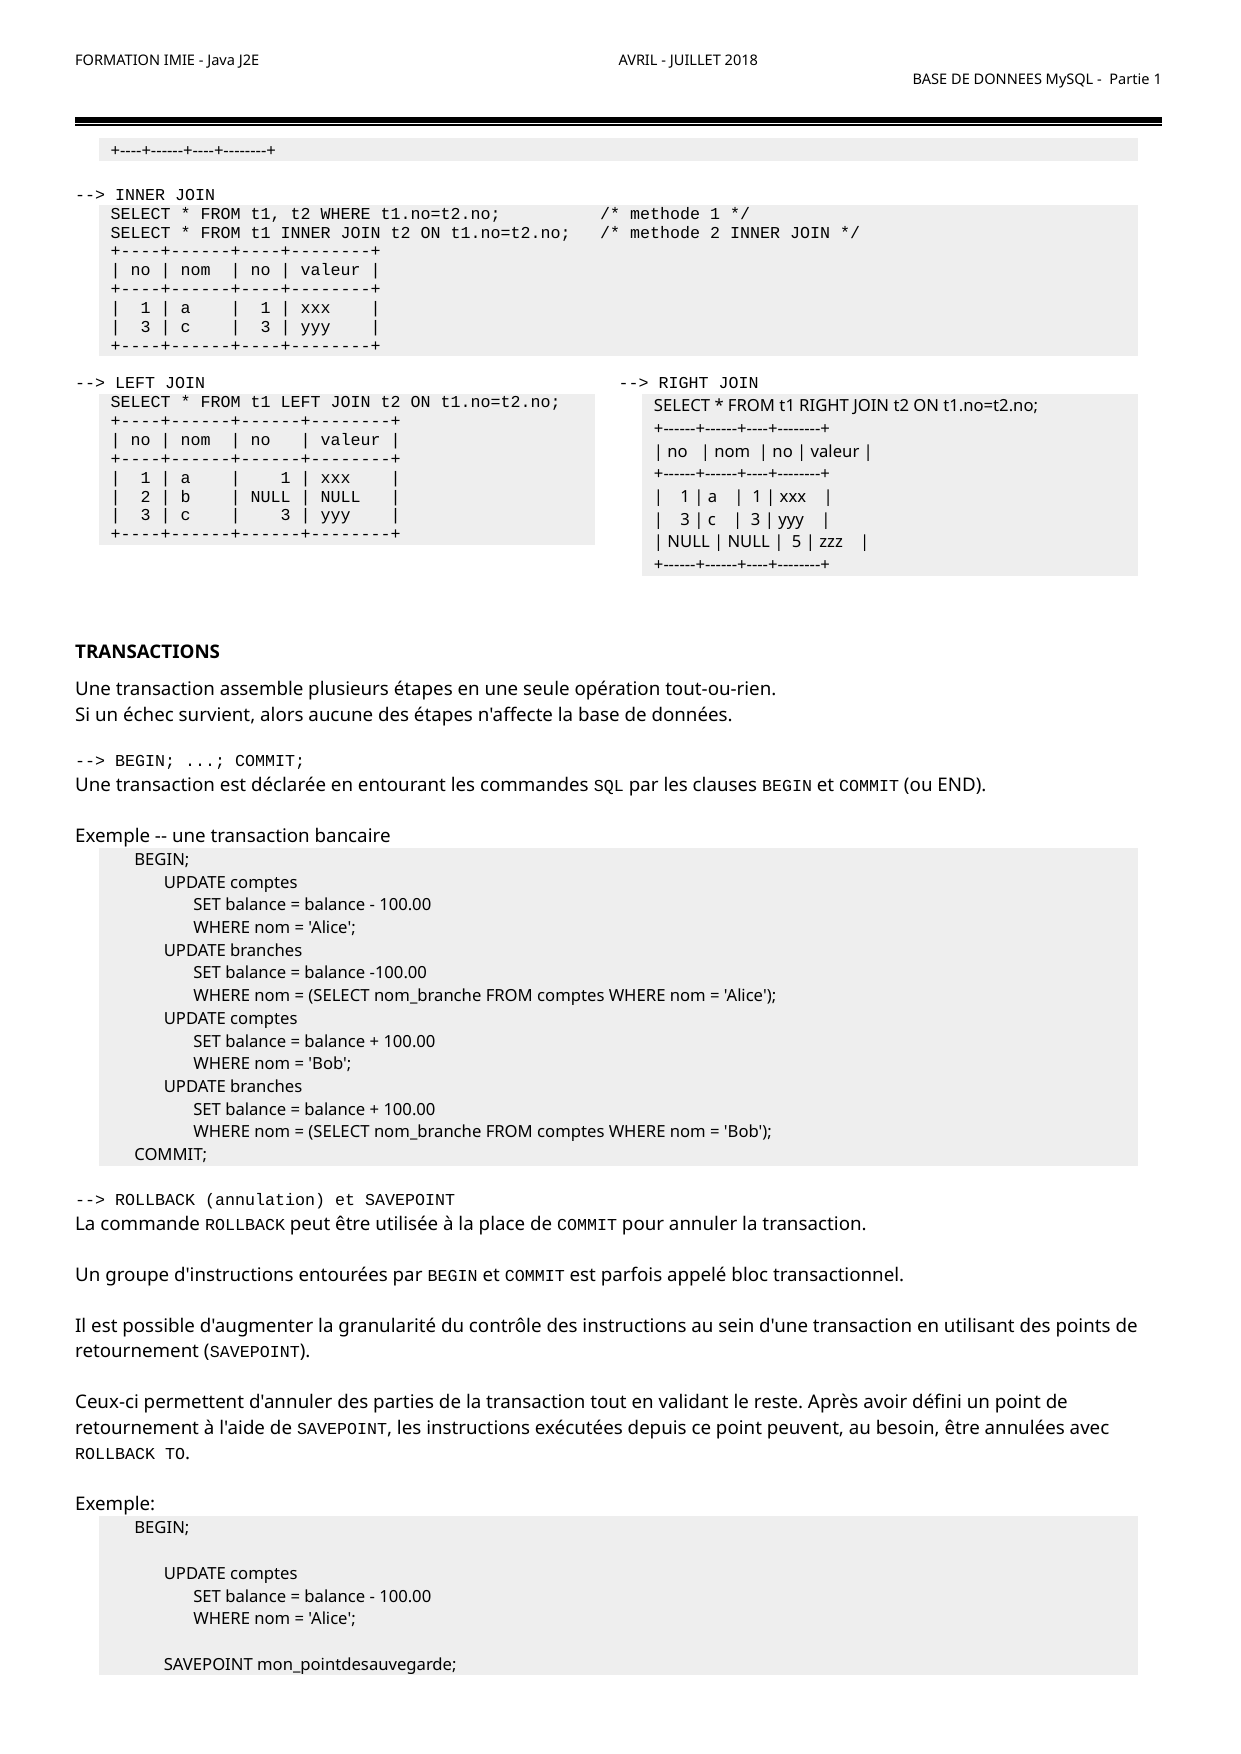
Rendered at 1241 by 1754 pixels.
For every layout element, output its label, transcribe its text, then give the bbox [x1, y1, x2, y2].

text Une transaction est déclarée en entourant les commandes SQL par les clauses BEGIN et COMMIT (ou END). [75, 771, 1162, 797]
text +----+------+----+--------+ [99, 281, 1138, 299]
text UPDATE comptes [99, 1007, 1138, 1029]
text Un groupe d'instructions entourées par BEGIN et COMMIT est parfois appelé bloc transactionnel. [75, 1261, 1162, 1286]
text BEGIN; [99, 848, 1138, 870]
text Ceux-ci permettent d'annuler des parties de la transaction tout en validant le reste. Après avoir défini un point de retournement à l'aide de SAVEPOINT, les instructions exécutées depuis ce point peuvent, au besoin, être annulées avec ROLLBACK TO. [75, 1388, 1162, 1465]
text UPDATE branches [99, 938, 1138, 961]
text UPDATE comptes [99, 870, 1138, 893]
text BEGIN; [99, 1516, 1138, 1539]
text UPDATE branches [99, 1075, 1138, 1097]
text +----+------+----+--------+ [99, 243, 1138, 262]
text SET balance = balance - 100.00 [99, 893, 1138, 916]
text SAVEPOINT mon_pointdesauvegarde; [99, 1652, 1138, 1675]
text | 3 | c | 3 | yyy | [642, 507, 1138, 530]
text | 1 | a | 1 | xxx | [99, 469, 595, 488]
text +------+------+----+--------+ [642, 417, 1138, 439]
text SELECT * FROM t1 LEFT JOIN t2 ON t1.no=t2.no; [99, 394, 595, 413]
text COMMIT; [99, 1143, 1138, 1166]
text | no | nom | no | valeur | [642, 439, 1138, 462]
text SET balance = balance + 100.00 [99, 1097, 1138, 1120]
text | NULL | NULL | 5 | zzz | [642, 530, 1138, 553]
text +------+------+----+--------+ [642, 553, 1138, 576]
text --> RIGHT JOIN [618, 375, 1162, 394]
text | 3 | c | 3 | yyy | [99, 318, 1138, 337]
text | 1 | a | 1 | xxx | [642, 485, 1138, 507]
text WHERE nom = 'Alice'; [99, 1607, 1138, 1630]
text SET balance = balance - 100.00 [99, 1584, 1138, 1607]
text Il est possible d'augmenter la granularité du contrôle des instructions au sein d'une transaction en utilisant des points de retournement (SAVEPOINT). [75, 1312, 1162, 1363]
text Exemple -- une transaction bancaire [75, 822, 1162, 848]
text | 2 | b | NULL | NULL | [99, 488, 595, 507]
text +----+------+----+--------+ [99, 337, 1138, 356]
text TRANSACTIONS [75, 638, 1162, 664]
text UPDATE comptes [99, 1562, 1138, 1584]
text --> LEFT JOIN [75, 375, 618, 394]
text WHERE nom = 'Alice'; [99, 916, 1138, 938]
text --> ROLLBACK (annulation) et SAVEPOINT [75, 1191, 1162, 1210]
text | no | nom | no | valeur | [99, 262, 1138, 281]
text Exemple: [75, 1491, 1162, 1516]
text +------+------+----+--------+ [642, 462, 1138, 485]
text +----+------+------+--------+ [99, 413, 595, 432]
text La commande ROLLBACK peut être utilisée à la place de COMMIT pour annuler la transaction. [75, 1210, 1162, 1235]
text | no | nom | no | valeur | [99, 432, 595, 450]
text +----+------+------+--------+ [99, 526, 595, 545]
text | 1 | a | 1 | xxx | [99, 299, 1138, 318]
text WHERE nom = (SELECT nom_branche FROM comptes WHERE nom = 'Bob'); [99, 1120, 1138, 1143]
text SET balance = balance -100.00 [99, 961, 1138, 984]
text --> BEGIN; ...; COMMIT; [75, 752, 1162, 771]
text SELECT * FROM t1, t2 WHERE t1.no=t2.no; /* methode 1 */ [99, 205, 1138, 224]
text WHERE nom = (SELECT nom_branche FROM comptes WHERE nom = 'Alice'); [99, 984, 1138, 1007]
text WHERE nom = 'Bob'; [99, 1052, 1138, 1075]
text SELECT * FROM t1 INNER JOIN t2 ON t1.no=t2.no; /* methode 2 INNER JOIN */ [99, 224, 1138, 243]
text Une transaction assemble plusieurs étapes en une seule opération tout-ou-rien. [75, 676, 1162, 701]
text SET balance = balance + 100.00 [99, 1029, 1138, 1052]
text --> INNER JOIN [75, 186, 1162, 205]
text | 3 | c | 3 | yyy | [99, 507, 595, 526]
text +----+------+------+--------+ [99, 450, 595, 469]
text Si un échec survient, alors aucune des étapes n'affecte la base de données. [75, 701, 1162, 727]
text SELECT * FROM t1 RIGHT JOIN t2 ON t1.no=t2.no; [642, 394, 1138, 417]
text +----+------+----+--------+ [99, 138, 1138, 161]
